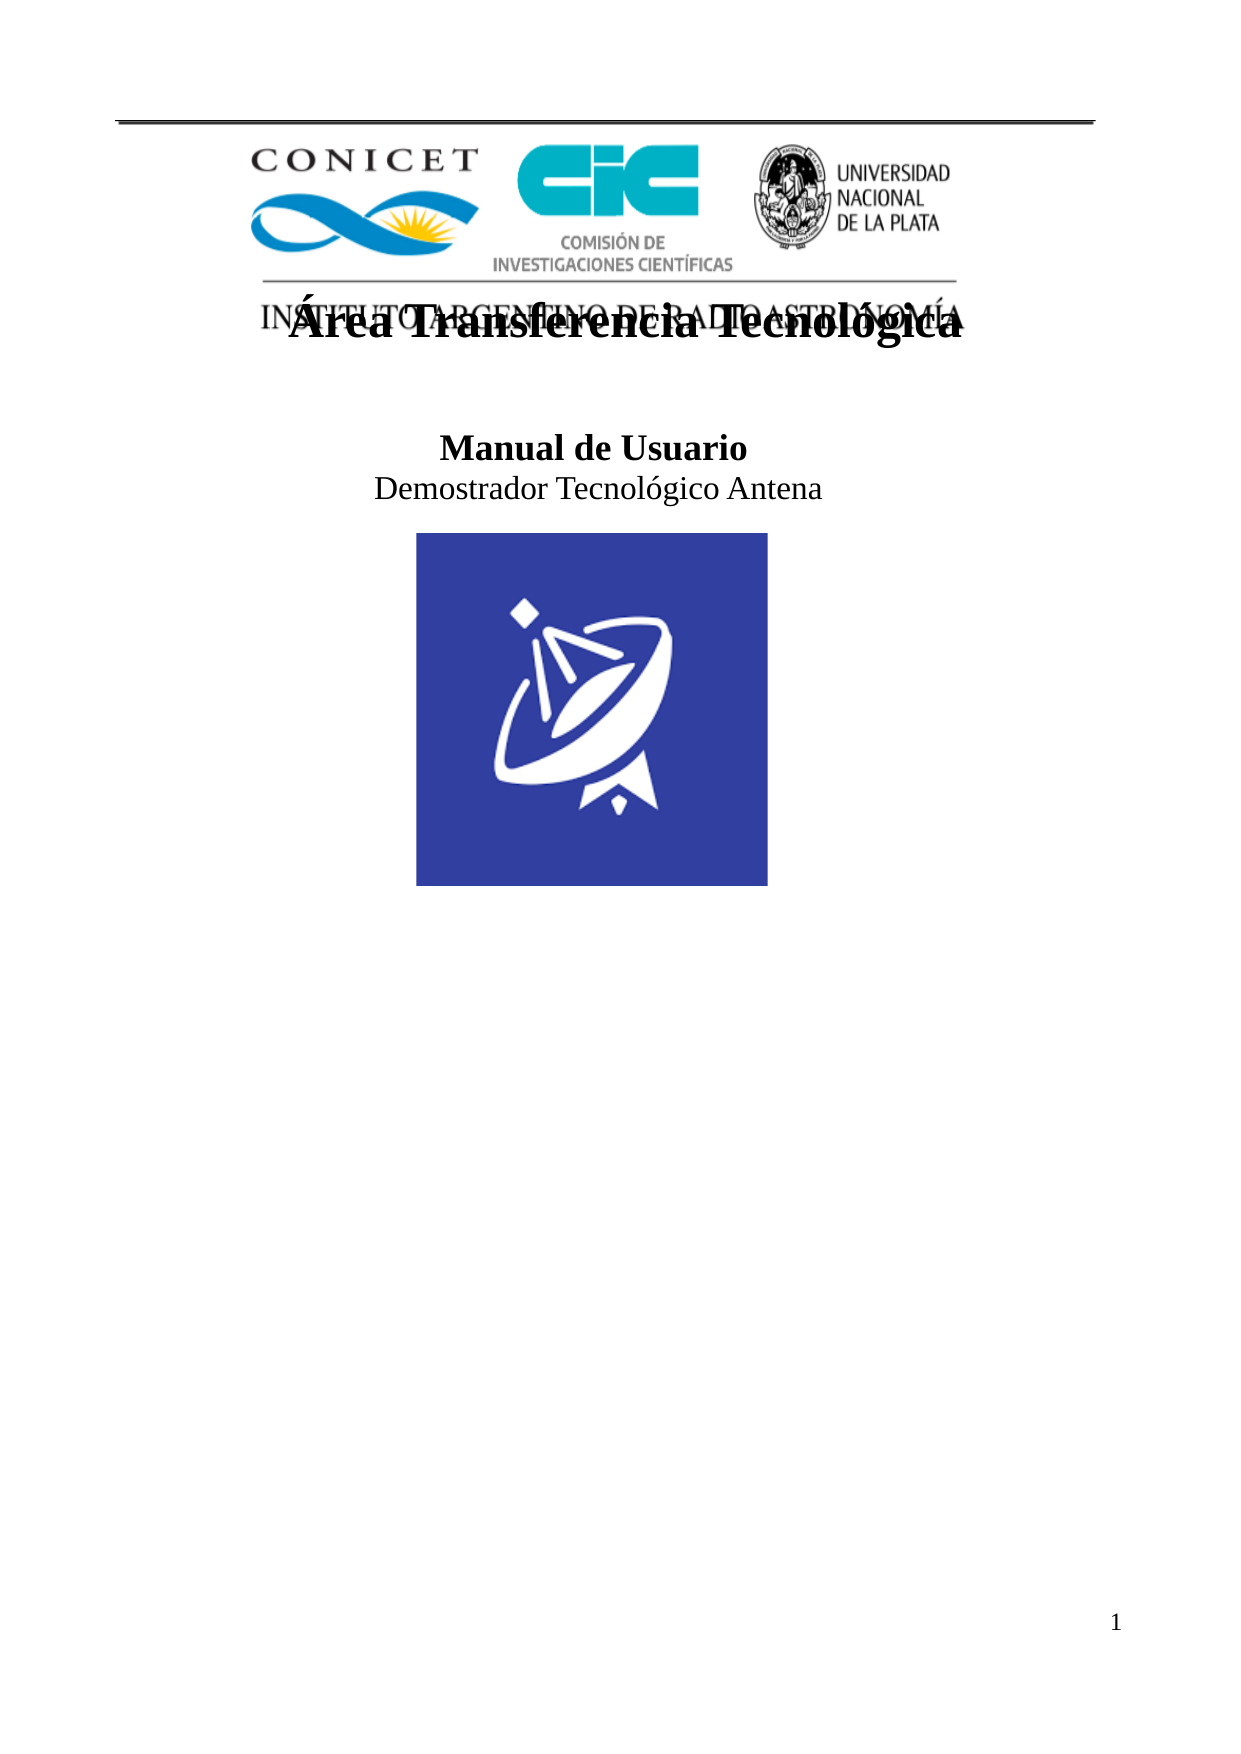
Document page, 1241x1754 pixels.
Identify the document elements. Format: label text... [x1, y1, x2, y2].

picture [492, 317, 499, 337]
picture [377, 325, 383, 335]
picture [115, 120, 1096, 337]
picture [885, 316, 891, 327]
picture [465, 325, 471, 335]
picture [946, 325, 952, 335]
picture [416, 533, 768, 886]
text Área Transferencia Tecnológica [893, 291, 1122, 348]
picture [621, 317, 628, 337]
text Área Transferencia Tecnológica [128, 337, 883, 348]
picture [294, 326, 313, 337]
picture [299, 309, 309, 323]
text Demostrador Tecnológico Antena [118, 469, 1078, 507]
text Manual de Usuario [118, 427, 1078, 469]
picture [795, 317, 802, 337]
picture [821, 316, 828, 335]
picture [683, 325, 689, 335]
picture [860, 316, 867, 335]
